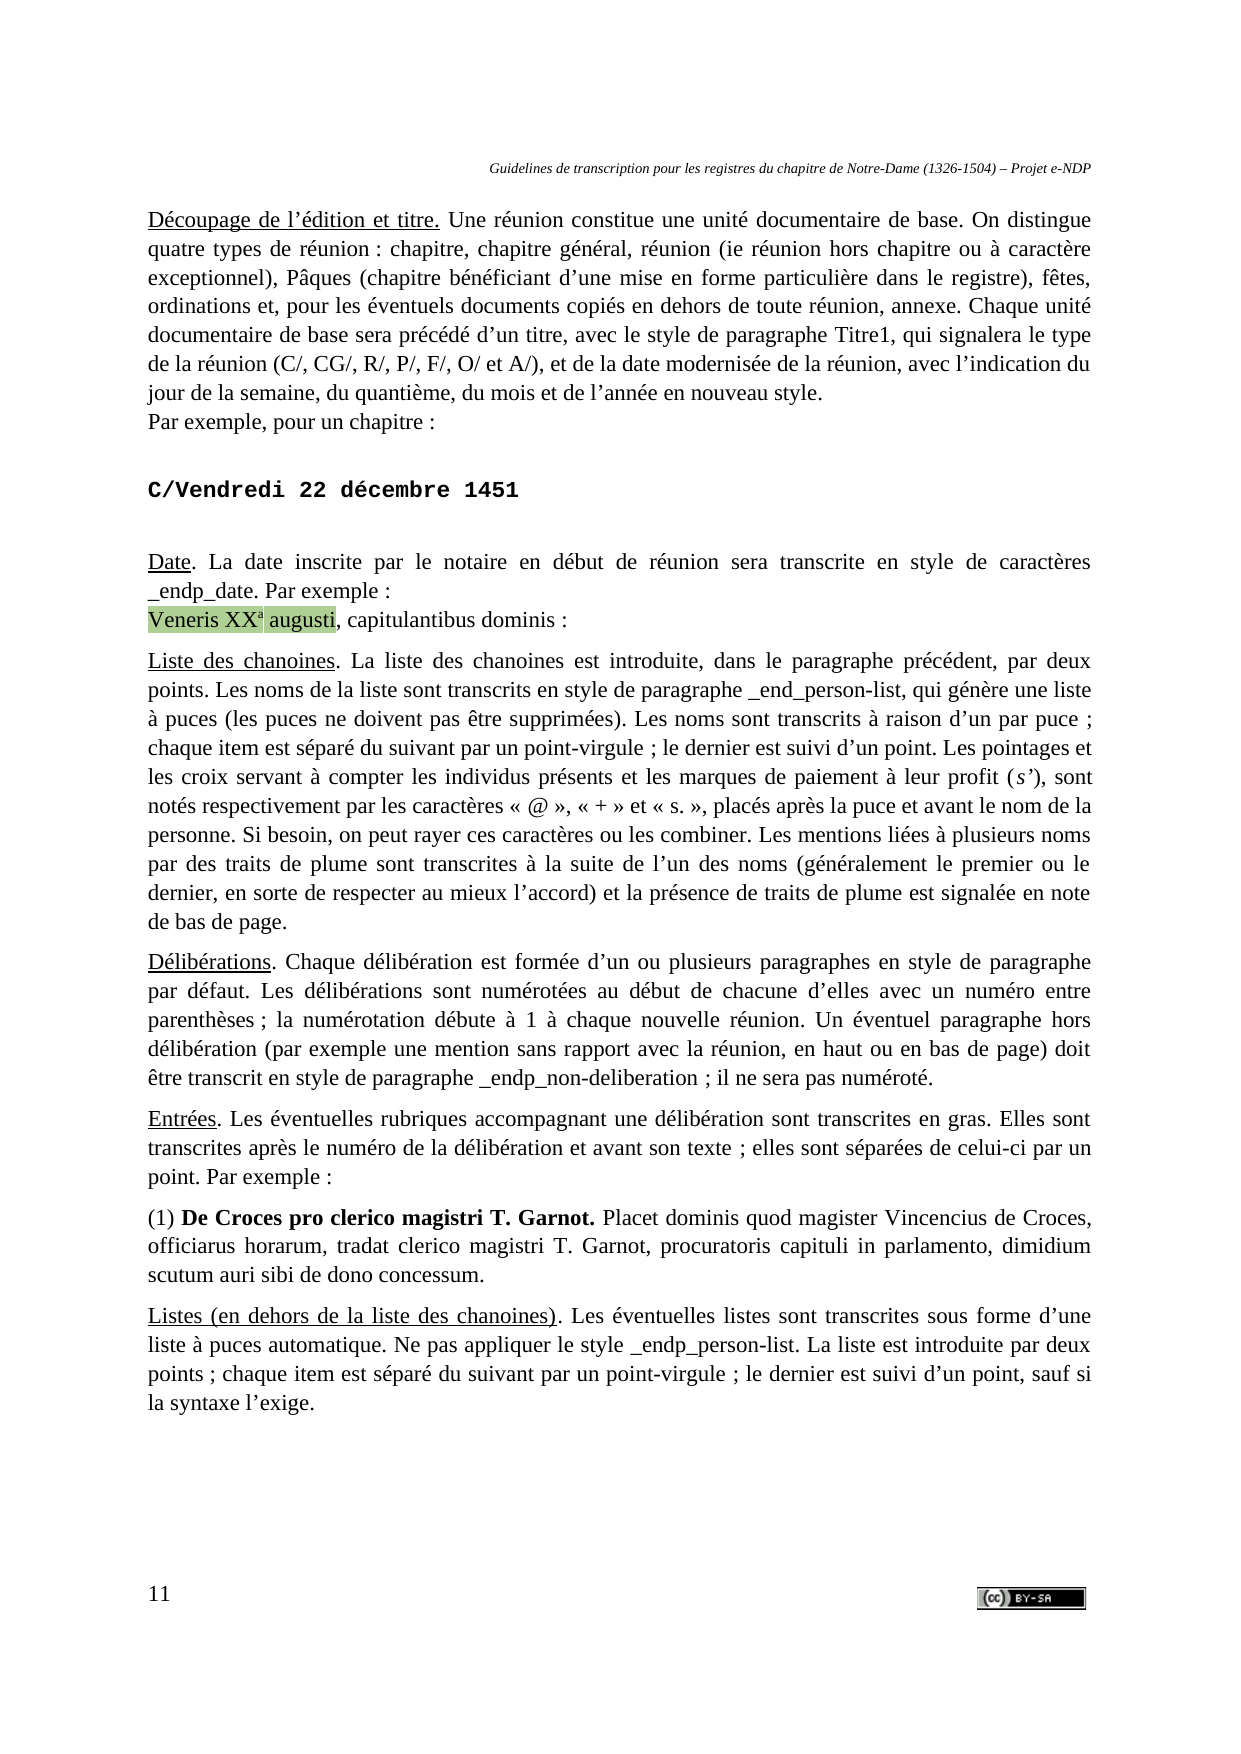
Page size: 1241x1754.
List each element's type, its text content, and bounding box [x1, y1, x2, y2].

text Date. La date inscrite par le notaire en début de réunion sera transcrite en style de caractères _endp_date. Par exemple : [148, 548, 1093, 604]
text Liste des chanoines. La liste des chanoines est introduite, dans le paragraphe précédent, par deux points. Les noms de la liste sont transcrits en style de paragraphe _end_person-list, qui génère une liste à puces (les puces ne doivent pas être supprimées). Les noms sont transcrits à raison d’un par puce ; chaque item est séparé du suivant par un point-virgule ; le dernier est suivi d’un point. Les pointages et les croix servant à compter les individus présents et les marques de paiement à leur profit (s’), sont notés respectivement par les caractères « @ », « + » et « s. », placés après la puce et avant le nom de la personne. Si besoin, on peut rayer ces caractères ou les combiner. Les mentions liées à plusieurs noms par des traits de plume sont transcrites à la suite de l’un des noms (généralement le premier ou le dernier, en sorte de respecter au mieux l’accord) et la présence de traits de plume est signalée en note de bas de page. [148, 647, 1093, 934]
text Délibérations. Chaque délibération est formée d’un ou plusieurs paragraphes en style de paragraphe par défaut. Les délibérations sont numérotées au début de chacune d’elles avec un numéro entre parenthèses ; la numérotation débute à 1 à chaque nouvelle réunion. Un éventuel paragraphe hors délibération (par exemple une mention sans rapport avec la réunion, en haut ou en bas de page) doit être transcrit en style de paragraphe _endp_non-deliberation ; il ne sera pas numéroté. [148, 948, 1093, 1091]
subtitle C/Vendredi 22 décembre 1451 [148, 479, 1093, 504]
text Découpage de l’édition et titre. Une réunion constitue une unité documentaire de base. On distingue quatre types de réunion : chapitre, chapitre général, réunion (ie réunion hors chapitre ou à caractère exceptionnel), Pâques (chapitre bénéficiant d’une mise en forme particulière dans le registre), fêtes, ordinations et, pour les éventuels documents copiés en dehors de toute réunion, annexe. Chaque unité documentaire de base sera précédé d’un titre, avec le style de paragraphe Titre1, qui signalera le type de la réunion (C/, CG/, R/, P/, F/, O/ et A/), et de la date modernisée de la réunion, avec l’indication du jour de la semaine, du quantième, du mois et de l’année en nouveau style. [148, 206, 1093, 406]
text Entrées. Les éventuelles rubriques accompagnant une délibération sont transcrites en gras. Elles sont transcrites après le numéro de la délibération et avant son texte ; elles sont séparées de celui-ci par un point. Par exemple : [148, 1105, 1093, 1189]
text Par exemple, pour un chapitre : [148, 408, 1093, 435]
text Veneris XXa augusti, capitulantibus dominis : [336, 606, 1093, 633]
picture [977, 1587, 1087, 1610]
text (1) De Croces pro clerico magistri T. Garnot. Placet dominis quod magister Vincencius de Croces, officiarus horarum, tradat clerico magistri T. Garnot, procuratoris capituli in parlamento, dimidium scutum auri sibi de dono concessum. [148, 1204, 1093, 1288]
text Listes (en dehors de la liste des chanoines). Les éventuelles listes sont transcrites sous forme d’une liste à puces automatique. Ne pas appliquer le style _endp_person-list. La liste est introduite par deux points ; chaque item est séparé du suivant par un point-virgule ; le dernier est suivi d’un point, sauf si la syntaxe l’exige. [148, 1302, 1093, 1416]
